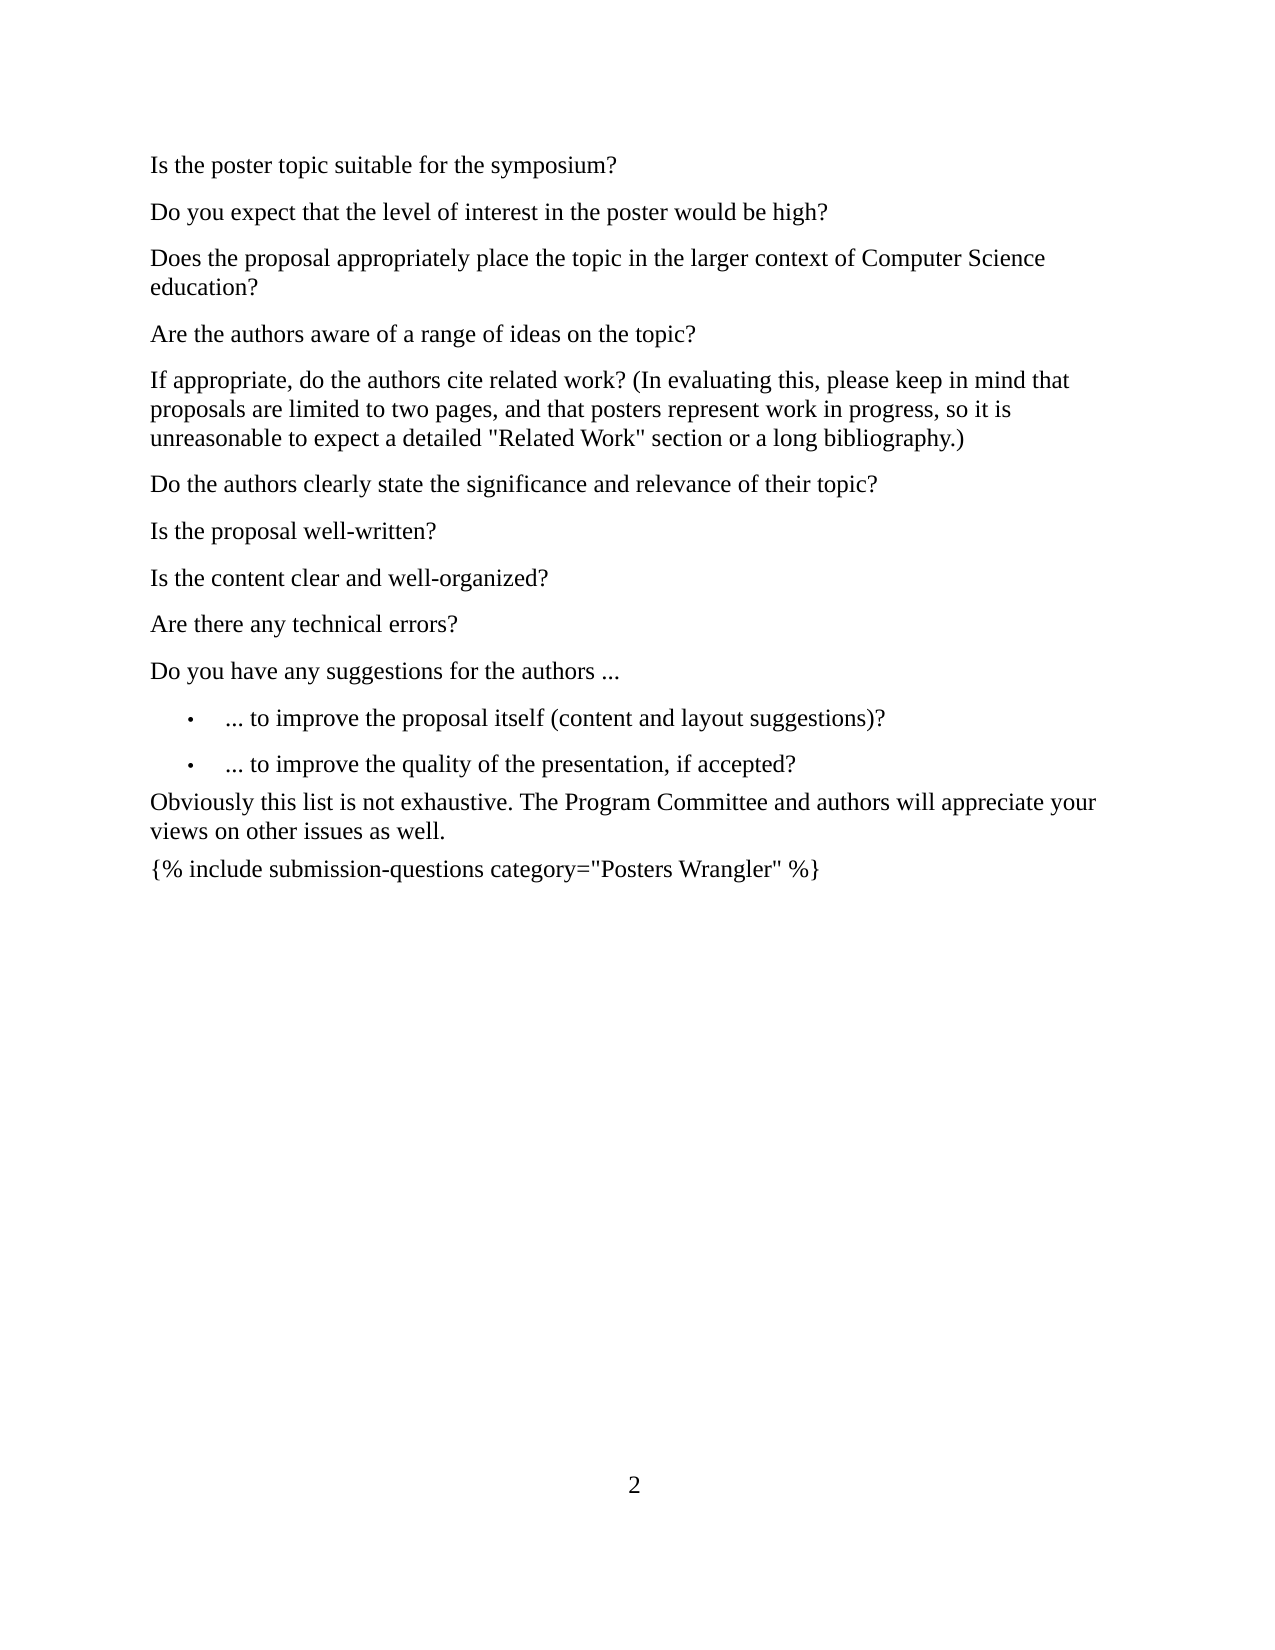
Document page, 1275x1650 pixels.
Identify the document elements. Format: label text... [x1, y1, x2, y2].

text Obviously this list is not exhaustive. The Program Committee and authors will appreciate your views on other issues as well. [150, 787, 1125, 845]
text Do you have any suggestions for the authors ... [150, 656, 1125, 685]
text Are the authors aware of a range of ideas on the topic? [150, 319, 1125, 347]
list ... to improve the quality of the presentation, if accepted? [187, 749, 1125, 778]
text Is the poster topic suitable for the symposium? [150, 150, 1125, 179]
list ... to improve the proposal itself (content and layout suggestions)? [187, 703, 1125, 732]
text Do the authors clearly state the significance and relevance of their topic? [150, 469, 1125, 498]
text {% include submission-questions category="Posters Wrangler" %} [150, 854, 1125, 882]
text Is the proposal well-written? [150, 516, 1125, 545]
text Are there any technical errors? [150, 609, 1125, 638]
text Is the content clear and well-organized? [150, 563, 1125, 592]
text Does the proposal appropriately place the topic in the larger context of Computer Science education? [150, 243, 1125, 301]
text If appropriate, do the authors cite related work? (In evaluating this, please keep in mind that proposals are limited to two pages, and that posters represent work in progress, so it is unreasonable to expect a detailed "Related Work" section or a long bibliography.) [150, 365, 1125, 452]
text Do you expect that the level of interest in the poster would be high? [150, 197, 1125, 225]
